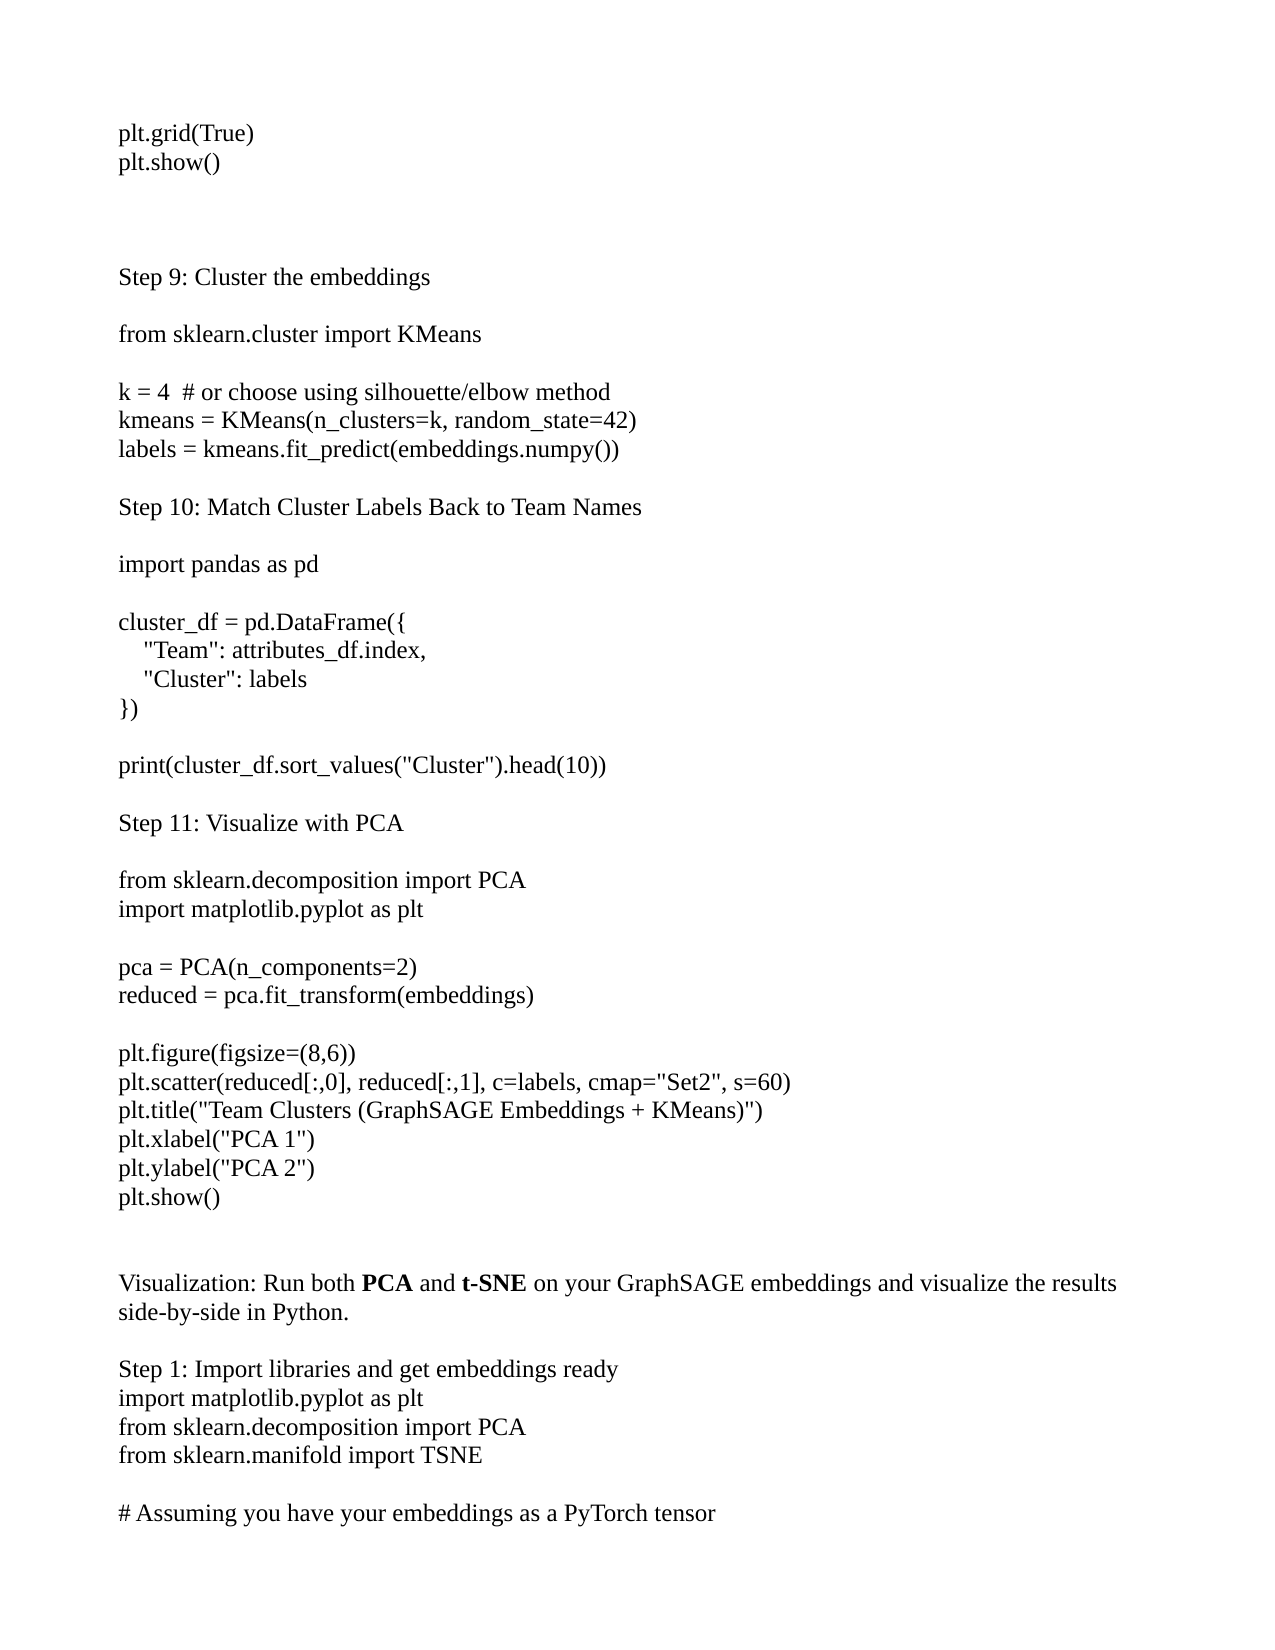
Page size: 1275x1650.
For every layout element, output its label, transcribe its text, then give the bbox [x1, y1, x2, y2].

text from sklearn.decomposition import PCA [118, 1412, 1157, 1441]
text Visualization: Run both PCA and t-SNE on your GraphSAGE embeddings and visualize the results side-by-side in Python. [118, 1268, 1157, 1354]
text Step 9: Cluster the embeddings [118, 262, 1157, 291]
text k = 4 # or choose using silhouette/elbow method [118, 377, 1157, 406]
text plt.xlabel("PCA 1") [118, 1124, 1157, 1153]
text "Cluster": labels [118, 664, 1157, 693]
text }) [118, 693, 1157, 722]
text from sklearn.decomposition import PCA [118, 866, 1157, 894]
text import pandas as pd [118, 549, 1157, 578]
text pca = PCA(n_components=2) [118, 952, 1157, 981]
text plt.scatter(reduced[:,0], reduced[:,1], c=labels, cmap="Set2", s=60) [118, 1067, 1157, 1096]
text print(cluster_df.sort_values("Cluster").head(10)) [118, 751, 1157, 779]
text labels = kmeans.fit_predict(embeddings.numpy()) [118, 434, 1157, 463]
text Step 11: Visualize with PCA [118, 808, 1157, 837]
text import matplotlib.pyplot as plt [118, 894, 1157, 923]
text plt.grid(True) [118, 118, 1157, 147]
text Step 1: Import libraries and get embeddings ready [118, 1354, 1157, 1383]
text "Team": attributes_df.index, [118, 636, 1157, 664]
text plt.figure(figsize=(8,6)) [118, 1038, 1157, 1067]
text plt.title("Team Clusters (GraphSAGE Embeddings + KMeans)") [118, 1096, 1157, 1124]
text import matplotlib.pyplot as plt [118, 1383, 1157, 1412]
text plt.show() [118, 1182, 1157, 1211]
text reduced = pca.fit_transform(embeddings) [118, 981, 1157, 1009]
text from sklearn.cluster import KMeans [118, 319, 1157, 348]
text kmeans = KMeans(n_clusters=k, random_state=42) [118, 406, 1157, 434]
text Step 10: Match Cluster Labels Back to Team Names [118, 492, 1157, 521]
text cluster_df = pd.DataFrame({ [118, 607, 1157, 636]
text plt.ylabel("PCA 2") [118, 1153, 1157, 1182]
text from sklearn.manifold import TSNE [118, 1441, 1157, 1469]
text # Assuming you have your embeddings as a PyTorch tensor [118, 1498, 1157, 1527]
text plt.show() [118, 147, 1157, 176]
